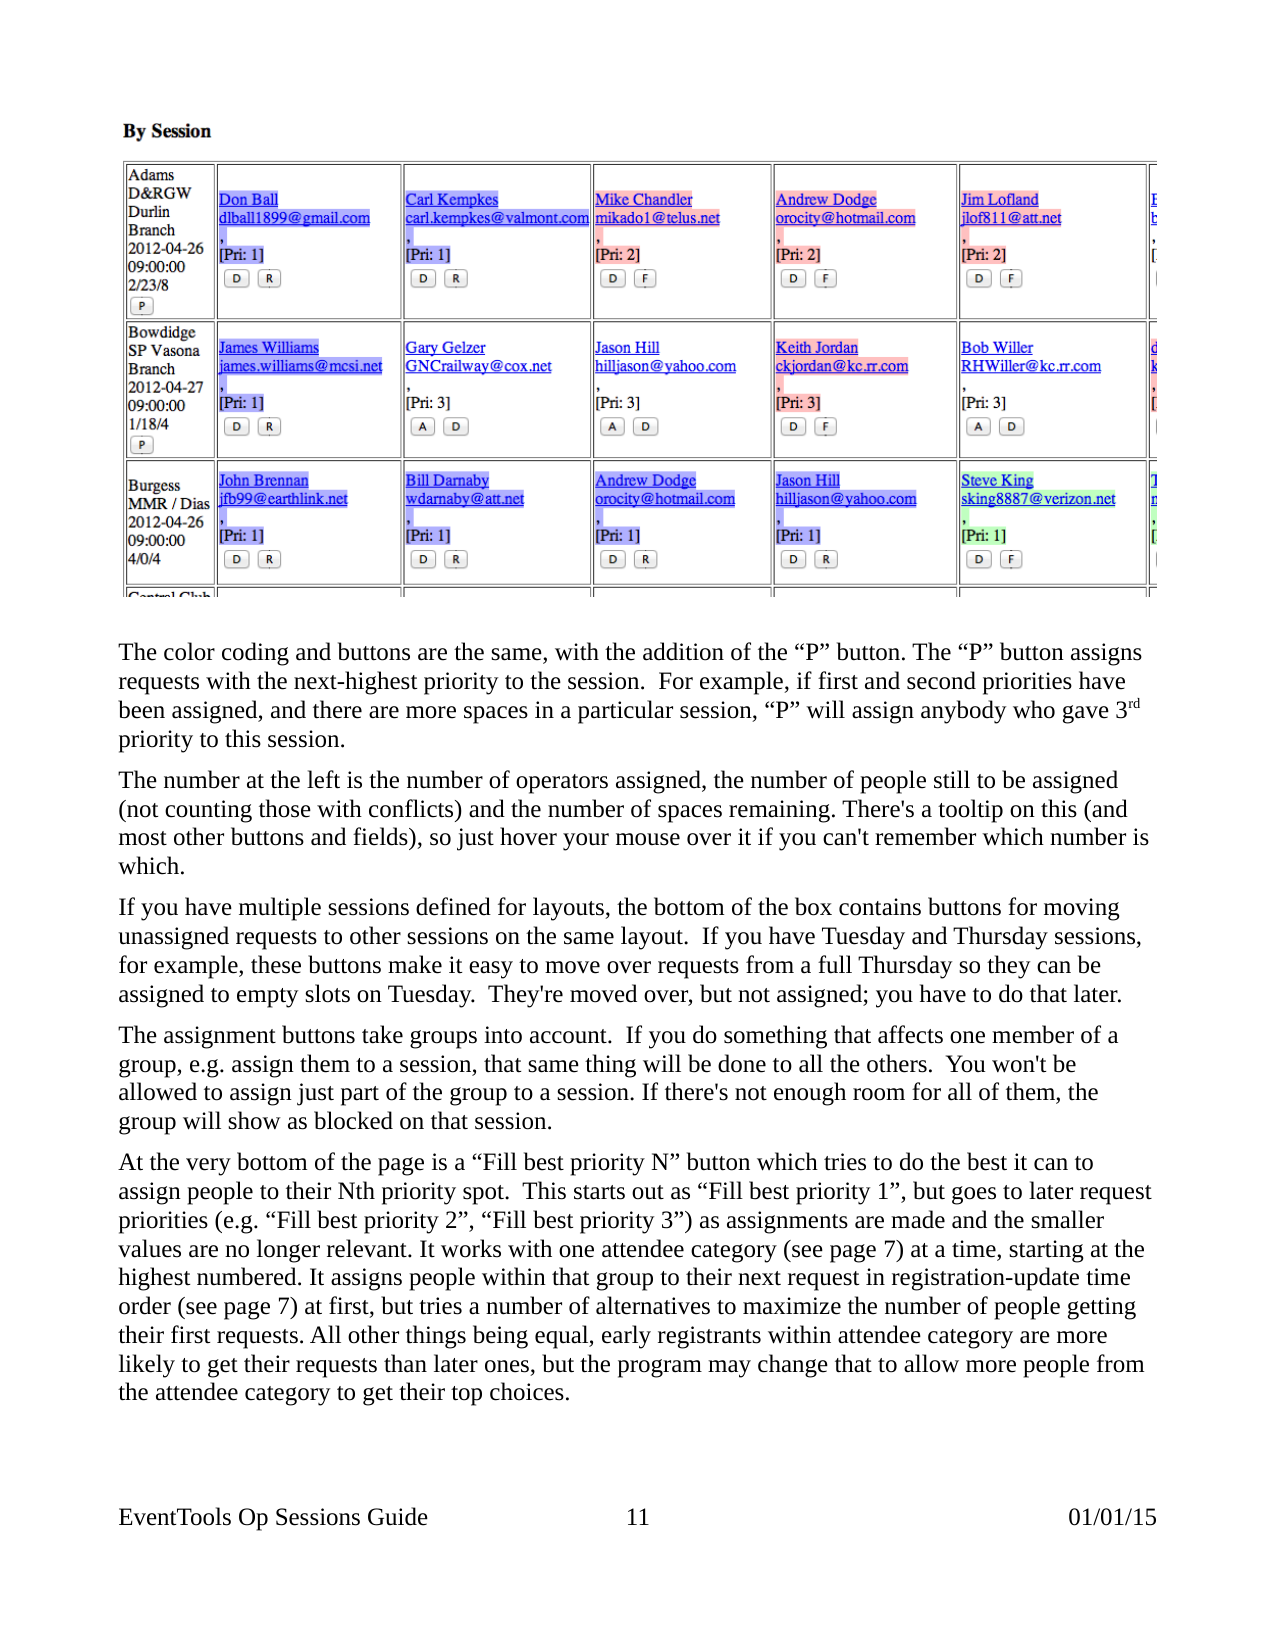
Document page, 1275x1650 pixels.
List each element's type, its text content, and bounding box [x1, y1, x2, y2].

text The number at the left is the number of operators assigned, the number of people still to be assigned (not counting those with conflicts) and the number of spaces remaining. There's a tooltip on this (and most other buttons and fields), so just hover your mouse over it if you can't remember which number is which. [118, 765, 1157, 880]
text If you have multiple sessions defined for layouts, the bottom of the box contains buttons for moving unassigned requests to other sessions on the same layout. If you have Tuesday and Thursday sessions, for example, these buttons make it easy to move over requests from a full Thursday so they can be assigned to empty slots on Tuesday. They're moved over, but not assigned; you have to do that later. [118, 892, 1157, 1007]
text The assignment buttons take groups into account. If you do something that affects one member of a group, e.g. assign them to a session, that same thing will be done to all the others. You won't be allowed to assign just part of the group to a session. If there's not enough room for all of them, the group will show as blocked on that session. [118, 1020, 1157, 1135]
text At the very bottom of the page is a “Fill best priority N” button which tries to do the best it can to assign people to their Nth priority spot. This starts out as “Fill best priority 1”, but goes to later request priorities (e.g. “Fill best priority 2”, “Fill best priority 3”) as assignments are made and the smaller values are no longer relevant. It works with one attendee category (see page 7) at a time, starting at the highest numbered. It assigns people within that group to their next request in registration-update time order (see page 7) at first, but tries a number of alternatives to maximize the number of people getting their first requests. All other things being equal, early registrants within attendee category are more likely to get their requests than later ones, but the program may change that to allow more people from the attendee category to get their top choices. [118, 1147, 1157, 1406]
text The color coding and buttons are the same, with the addition of the “P” button. The “P” button assigns requests with the next-highest priority to the session. For example, if first and second priorities have been assigned, and there are more spaces in a particular session, “P” will assign anybody who gave 3rd priority to this session. [118, 637, 1157, 752]
picture [118, 118, 1157, 597]
